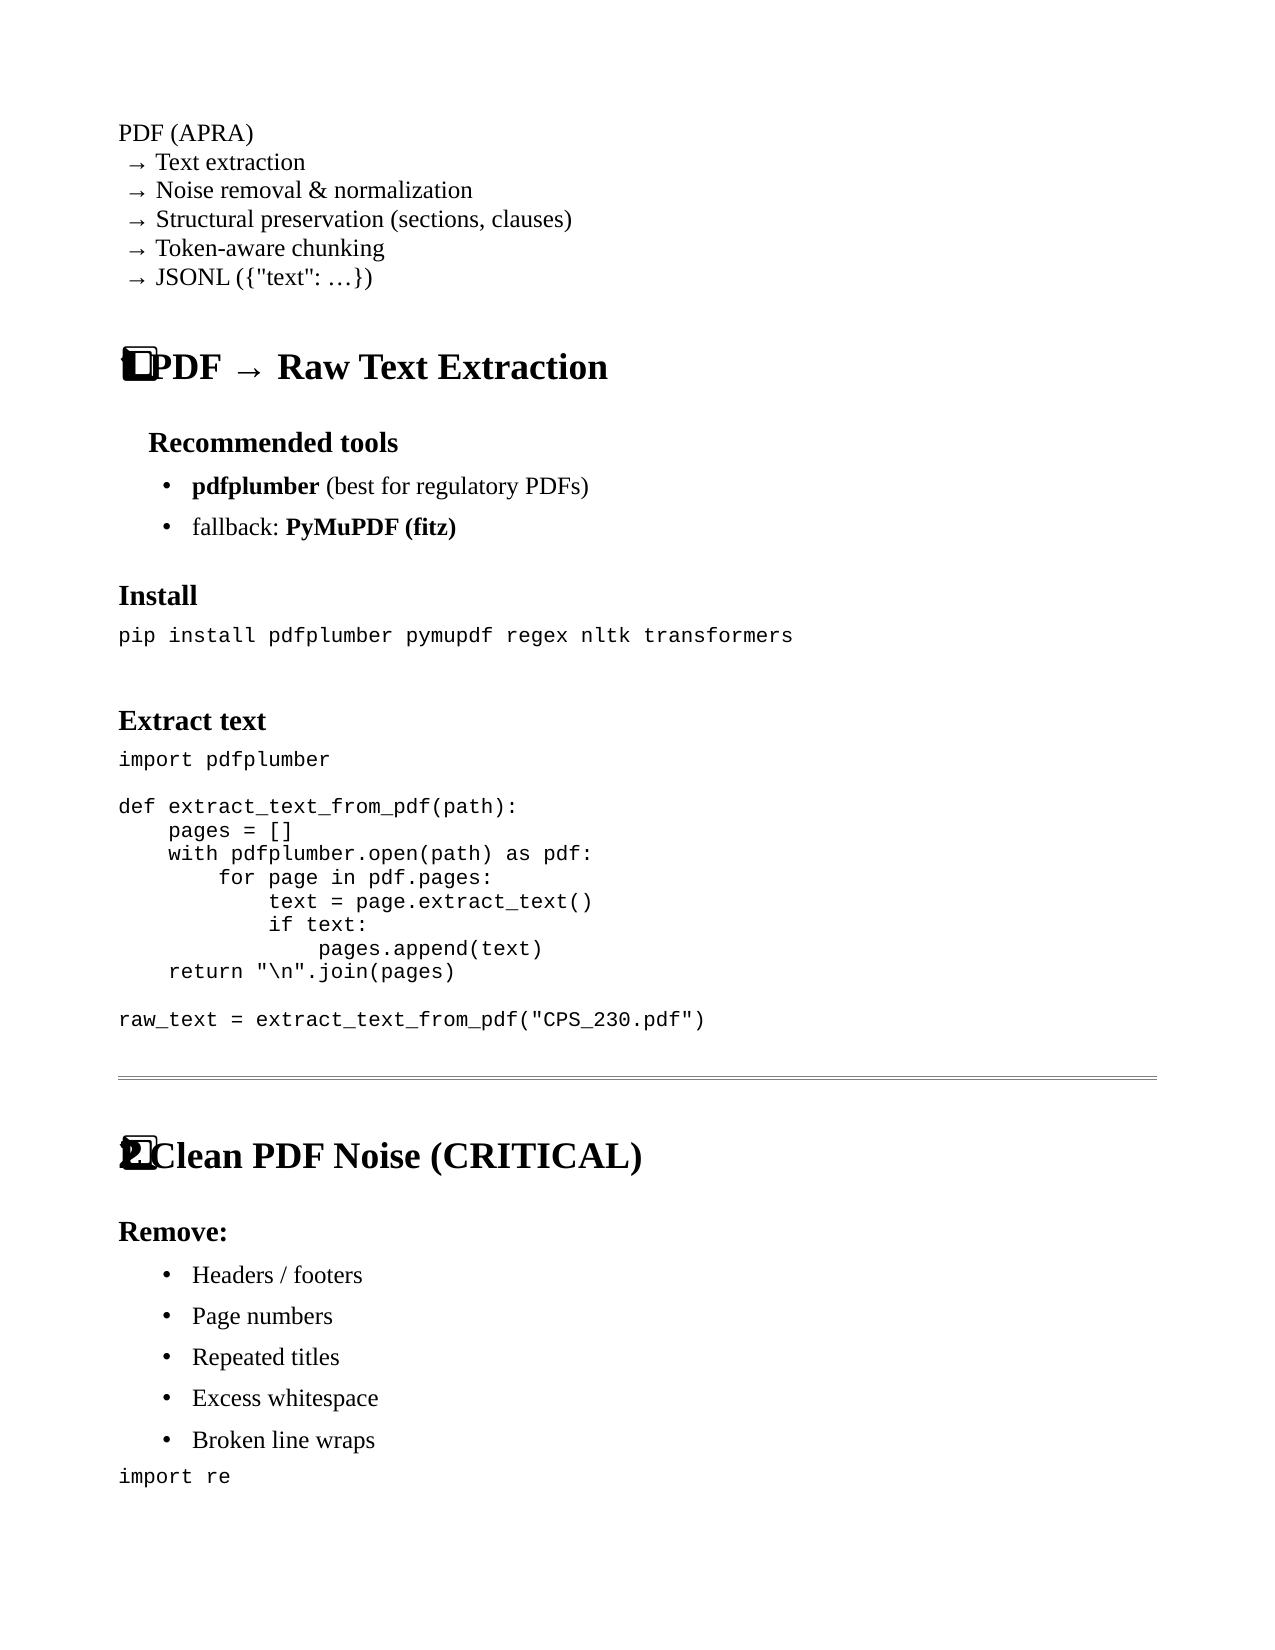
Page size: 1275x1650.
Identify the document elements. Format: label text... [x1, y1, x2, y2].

text pages.append(text) [118, 938, 1157, 962]
text → JSONL ({"text": …}) [118, 262, 1157, 291]
subtitle Extract text [118, 703, 1157, 736]
text if text: [118, 914, 1157, 938]
list Repeated titles [162, 1342, 1157, 1371]
text raw_text = extract_text_from_pdf("CPS_230.pdf") [118, 1009, 1157, 1032]
text → Text extraction [118, 147, 1157, 176]
list Excess whitespace [162, 1383, 1157, 1412]
text def extract_text_from_pdf(path): [118, 796, 1157, 820]
text pip install pdfplumber pymupdf regex nltk transformers [118, 624, 1157, 648]
text import re [118, 1466, 1157, 1490]
text PDF (APRA) [118, 118, 1157, 147]
text import pdfplumber [118, 749, 1157, 772]
text → Token-aware chunking [118, 233, 1157, 262]
subtitle Install [118, 578, 1157, 612]
subtitle Remove: [118, 1214, 1157, 1247]
text pages = [] [118, 820, 1157, 843]
list pdfplumber (best for regulatory PDFs) [162, 471, 1157, 500]
subtitle 1️⃣ PDF → Raw Text Extraction [118, 344, 1157, 387]
text with pdfplumber.open(path) as pdf: [118, 843, 1157, 867]
list Page numbers [162, 1301, 1157, 1330]
text for page in pdf.pages: [118, 867, 1157, 891]
list Broken line wraps [162, 1425, 1157, 1453]
text text = page.extract_text() [118, 891, 1157, 914]
text return "\n".join(pages) [118, 962, 1157, 985]
list Headers / footers [162, 1260, 1157, 1288]
subtitle ✅ Recommended tools [118, 425, 1157, 458]
list fallback: PyMuPDF (fitz) [162, 512, 1157, 541]
subtitle 2️⃣ Clean PDF Noise (CRITICAL) [118, 1133, 1157, 1176]
text → Noise removal & normalization [118, 176, 1157, 204]
text → Structural preservation (sections, clauses) [118, 204, 1157, 233]
